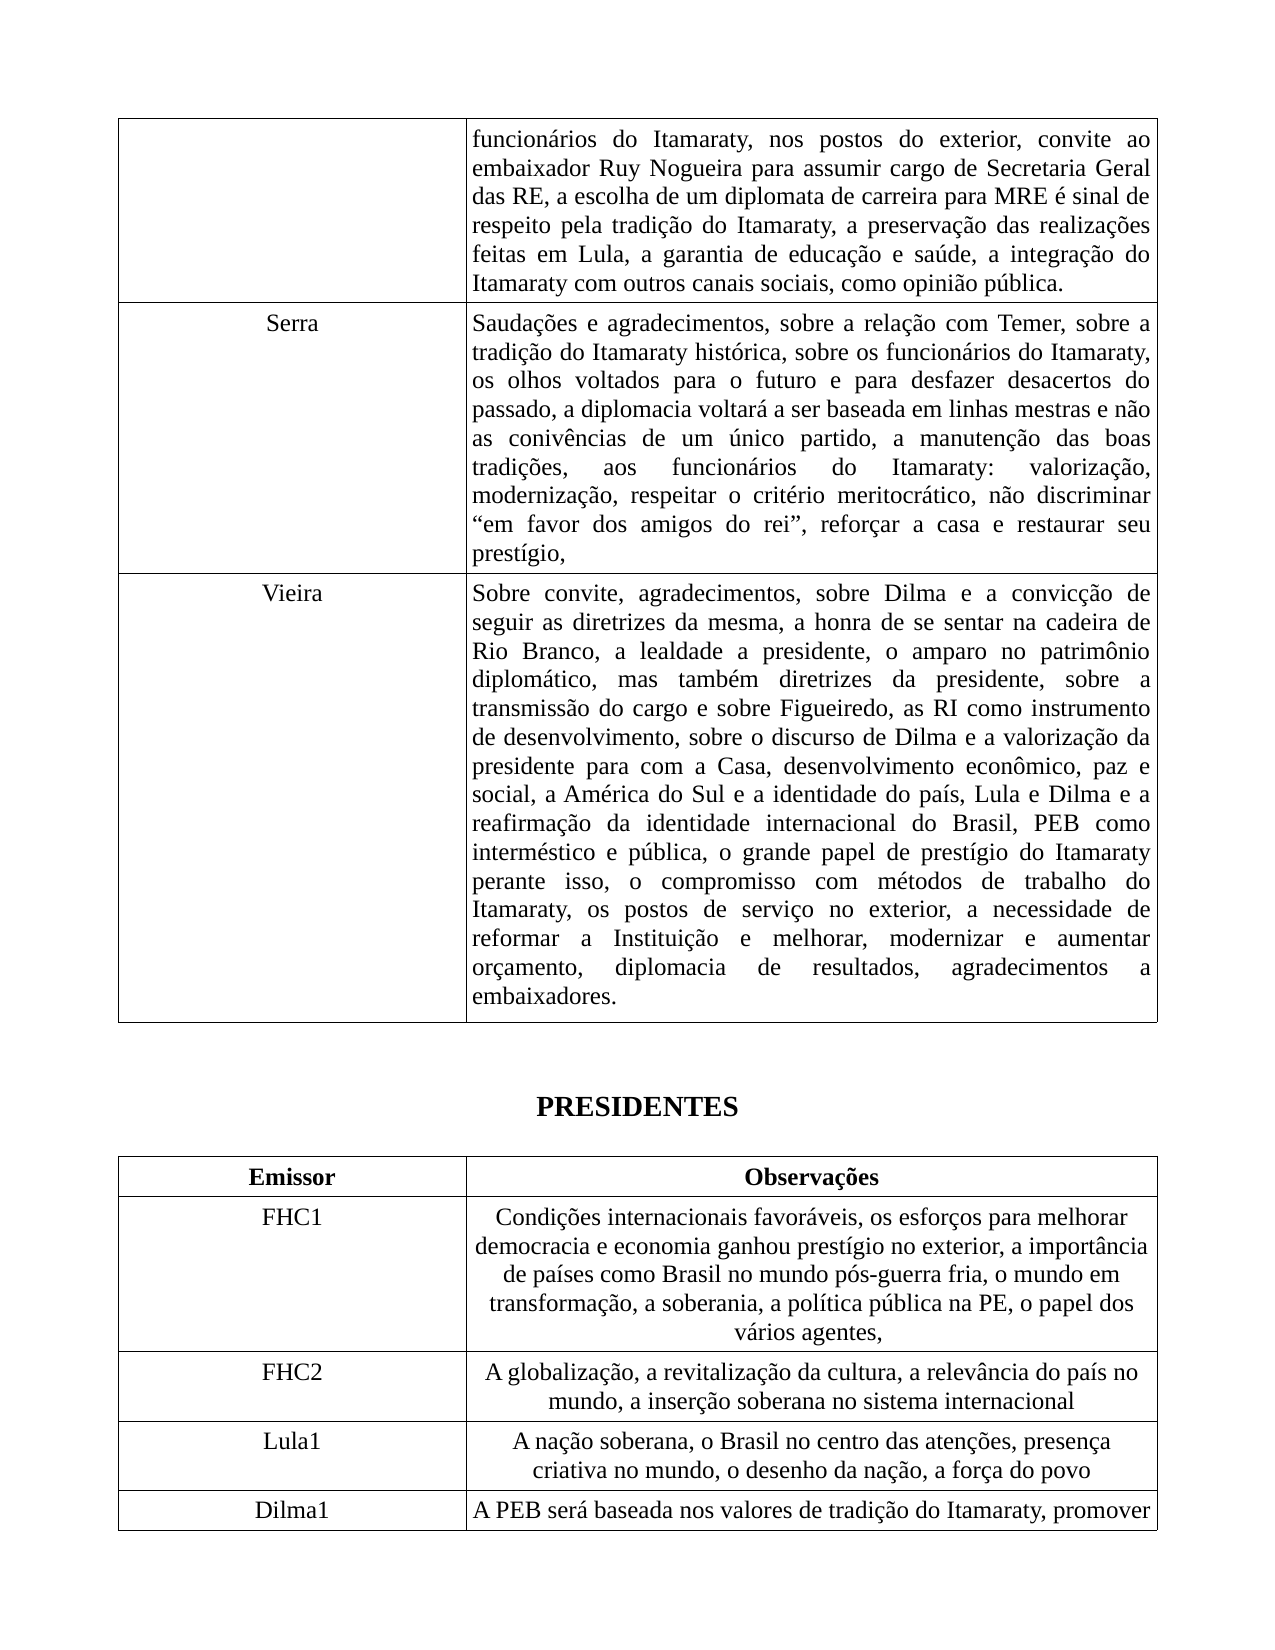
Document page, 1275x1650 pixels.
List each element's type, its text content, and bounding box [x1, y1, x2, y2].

table_header Emissor [119, 1157, 466, 1196]
table_cell funcionários do Itamaraty, nos postos do exterior, convite ao embaixador Ruy Nogueira para assumir cargo de Secretaria Geral das RE, a escolha de um diplomata de carreira para MRE é sinal de respeito pela tradição do Itamaraty, a preservação das realizações feitas em Lula, a garantia de educação e saúde, a integração do Itamaraty com outros canais sociais, como opinião pública. [467, 119, 1157, 302]
table_cell Vieira [119, 574, 466, 1022]
table_cell Saudações e agradecimentos, sobre a relação com Temer, sobre a tradição do Itamaraty histórica, sobre os funcionários do Itamaraty, os olhos voltados para o futuro e para desfazer desacertos do passado, a diplomacia voltará a ser baseada em linhas mestras e não as conivências de um único partido, a manutenção das boas tradições, aos funcionários do Itamaraty: valorização, modernização, respeitar o critério meritocrático, não discriminar “em favor dos amigos do rei”, reforçar a casa e restaurar seu prestígio, [467, 303, 1157, 572]
table_cell Condições internacionais favoráveis, os esforços para melhorar democracia e economia ganhou prestígio no exterior, a importância de países como Brasil no mundo pós-guerra fria, o mundo em transformação, a soberania, a política pública na PE, o papel dos vários agentes, [467, 1197, 1157, 1351]
table_cell [119, 119, 466, 302]
table_cell A PEB será baseada nos valores de tradição do Itamaraty, promover [467, 1491, 1157, 1530]
table_cell Lula1 [119, 1422, 466, 1489]
table_cell Serra [119, 303, 466, 572]
table_cell A nação soberana, o Brasil no centro das atenções, presença criativa no mundo, o desenho da nação, a força do povo [467, 1422, 1157, 1489]
table_cell FHC1 [119, 1197, 466, 1351]
table_cell Sobre convite, agradecimentos, sobre Dilma e a convicção de seguir as diretrizes da mesma, a honra de se sentar na cadeira de Rio Branco, a lealdade a presidente, o amparo no patrimônio diplomático, mas também diretrizes da presidente, sobre a transmissão do cargo e sobre Figueiredo, as RI como instrumento de desenvolvimento, sobre o discurso de Dilma e a valorização da presidente para com a Casa, desenvolvimento econômico, paz e social, a América do Sul e a identidade do país, Lula e Dilma e a reafirmação da identidade internacional do Brasil, PEB como interméstico e pública, o grande papel de prestígio do Itamaraty perante isso, o compromisso com métodos de trabalho do Itamaraty, os postos de serviço no exterior, a necessidade de reformar a Instituição e melhorar, modernizar e aumentar orçamento, diplomacia de resultados, agradecimentos a embaixadores. [467, 574, 1157, 1022]
table_cell A globalização, a revitalização da cultura, a relevância do país no mundo, a inserção soberana no sistema internacional [467, 1352, 1157, 1421]
text PRESIDENTES [118, 1089, 1157, 1122]
table_cell FHC2 [119, 1352, 466, 1421]
table_cell Dilma1 [119, 1491, 466, 1530]
table_header Observações [467, 1157, 1157, 1196]
